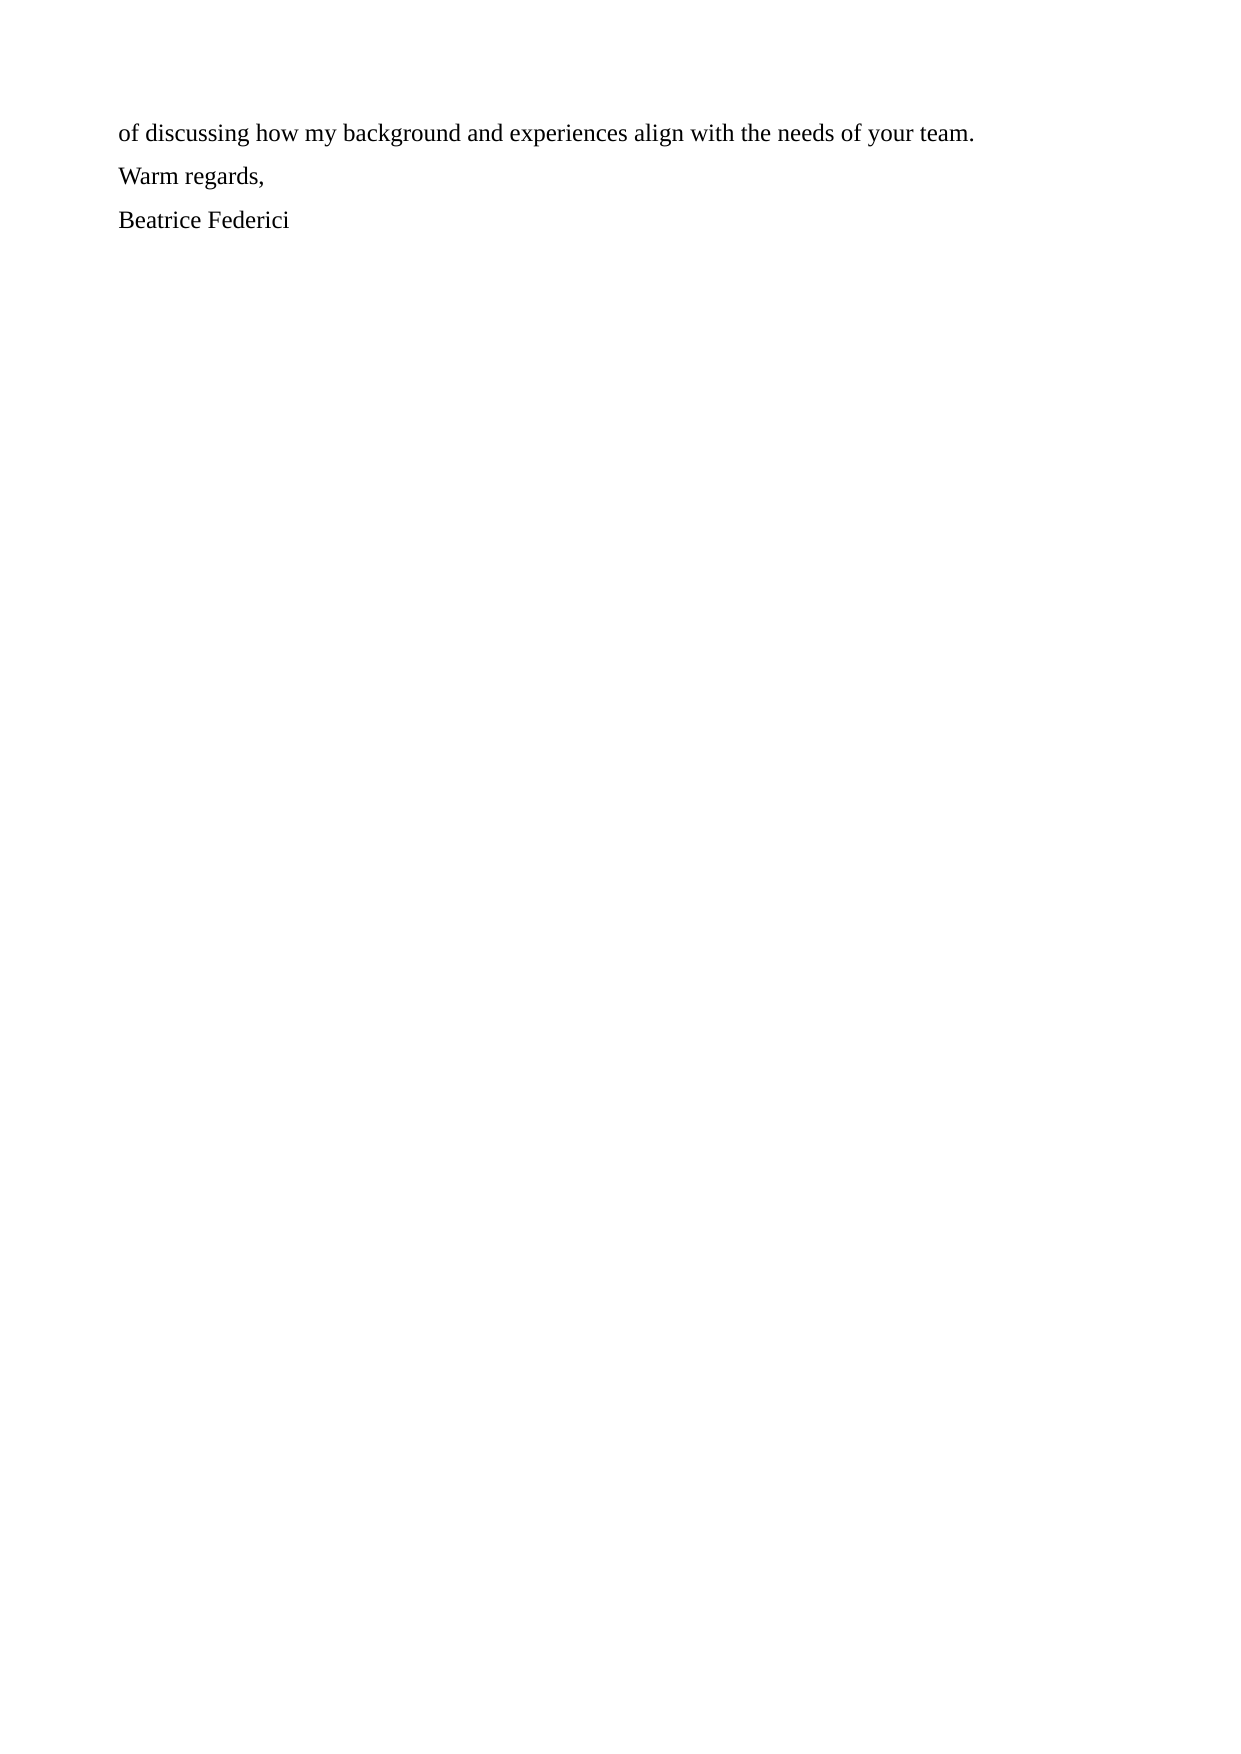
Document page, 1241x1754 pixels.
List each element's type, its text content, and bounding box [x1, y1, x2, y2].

text of discussing how my background and experiences align with the needs of your team. [118, 118, 1122, 147]
text Beatrice Federici [118, 205, 1122, 233]
text Warm regards, [118, 161, 1122, 190]
